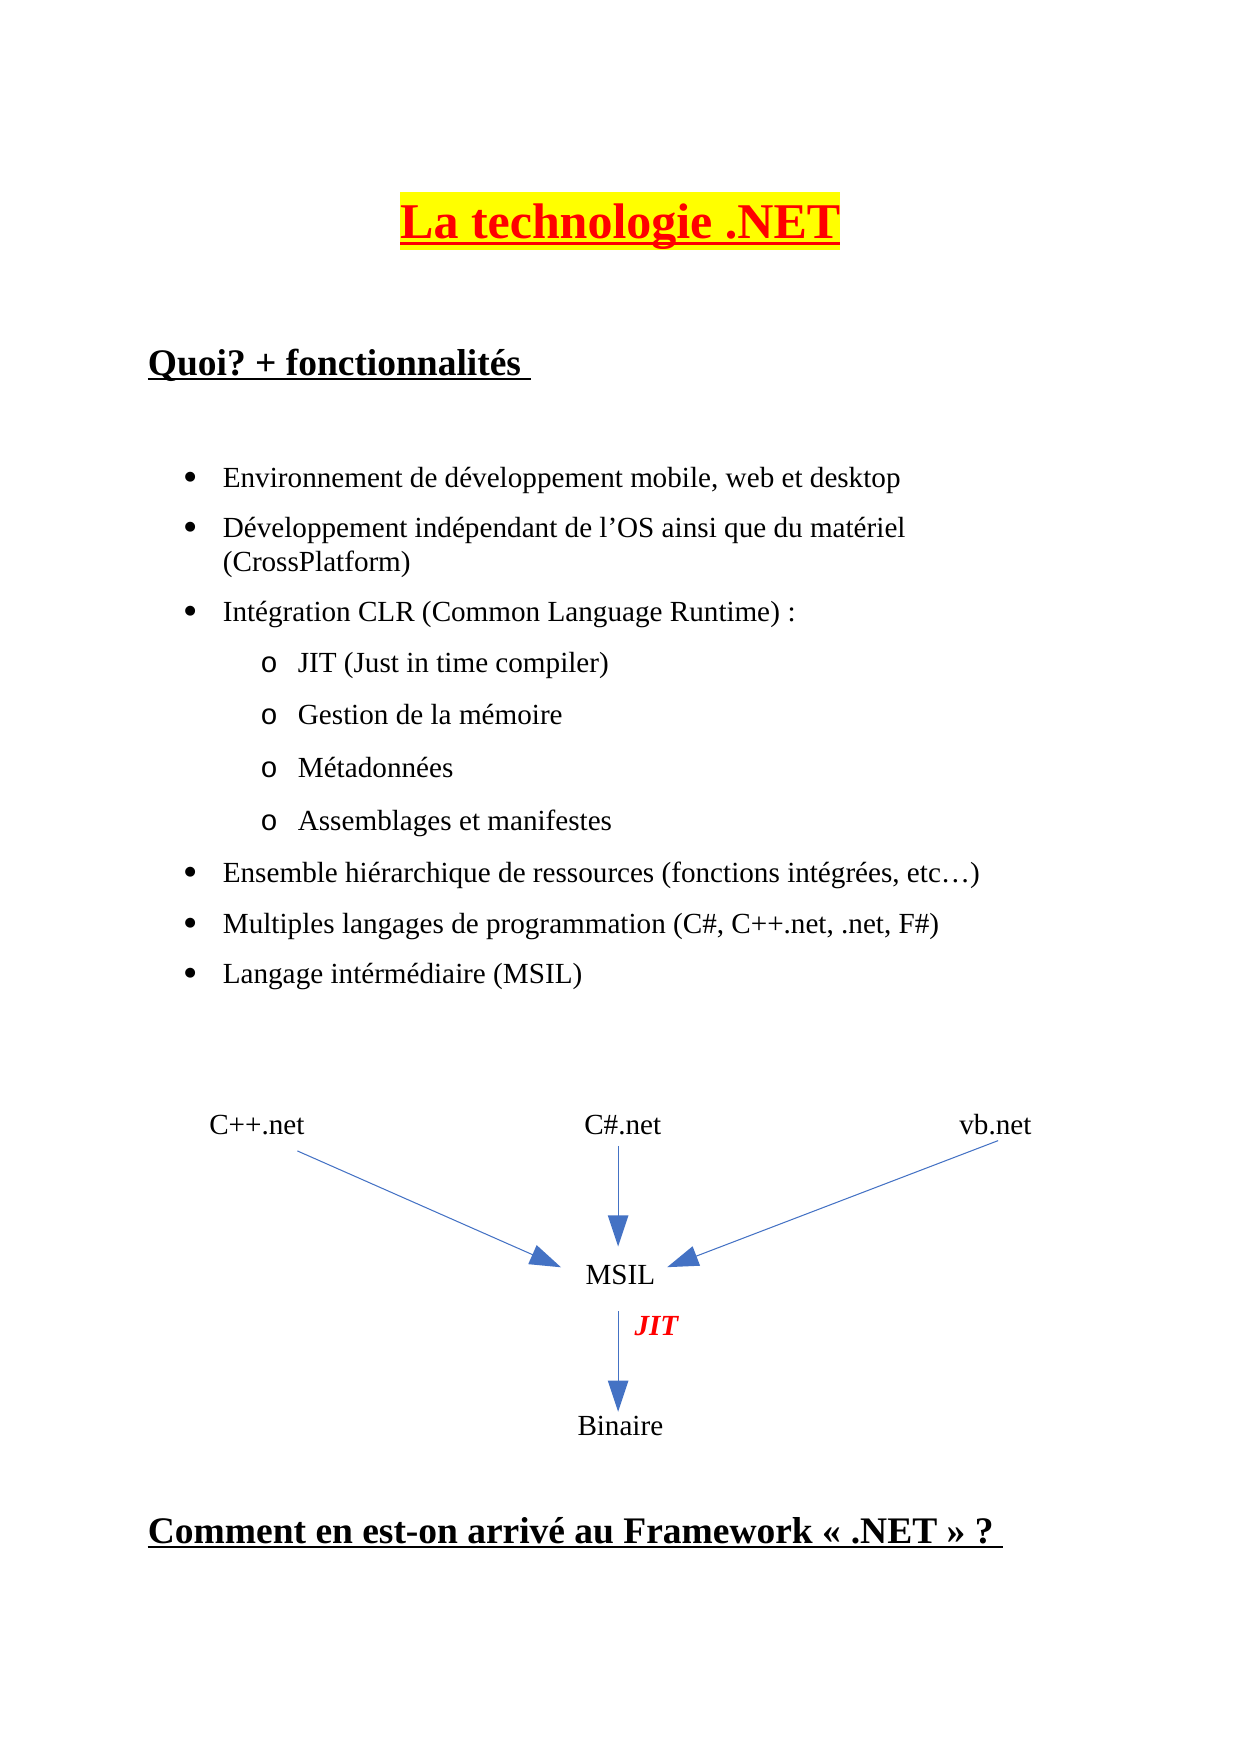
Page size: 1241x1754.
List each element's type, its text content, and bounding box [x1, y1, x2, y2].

text MSIL [148, 1257, 1093, 1291]
list JIT (Just in time compiler) [260, 645, 1093, 681]
text JIT [148, 1308, 1093, 1341]
text La technologie .NET [148, 192, 1093, 250]
list Assemblages et manifestes [260, 803, 1093, 839]
list Ensemble hiérarchique de ressources (fonctions intégrées, etc…) [185, 856, 1093, 889]
list Gestion de la mémoire [260, 697, 1093, 733]
list Multiples langages de programmation (C#, C++.net, .net, F#) [185, 906, 1093, 939]
list Environnement de développement mobile, web et desktop [185, 460, 1093, 494]
list Métadonnées [260, 750, 1093, 786]
text Quoi? + fonctionnalités [148, 341, 1093, 384]
list Intégration CLR (Common Language Runtime) : [185, 594, 1093, 628]
text Binaire [148, 1408, 1093, 1442]
text Comment en est-on arrivé au Framework « .NET » ? [148, 1508, 1093, 1552]
list Langage intérmédiaire (MSIL) [185, 956, 1093, 990]
text C++.net C#.net vb.net [148, 1107, 1093, 1140]
list Développement indépendant de l’OS ainsi que du matériel (CrossPlatform) [185, 511, 1093, 578]
